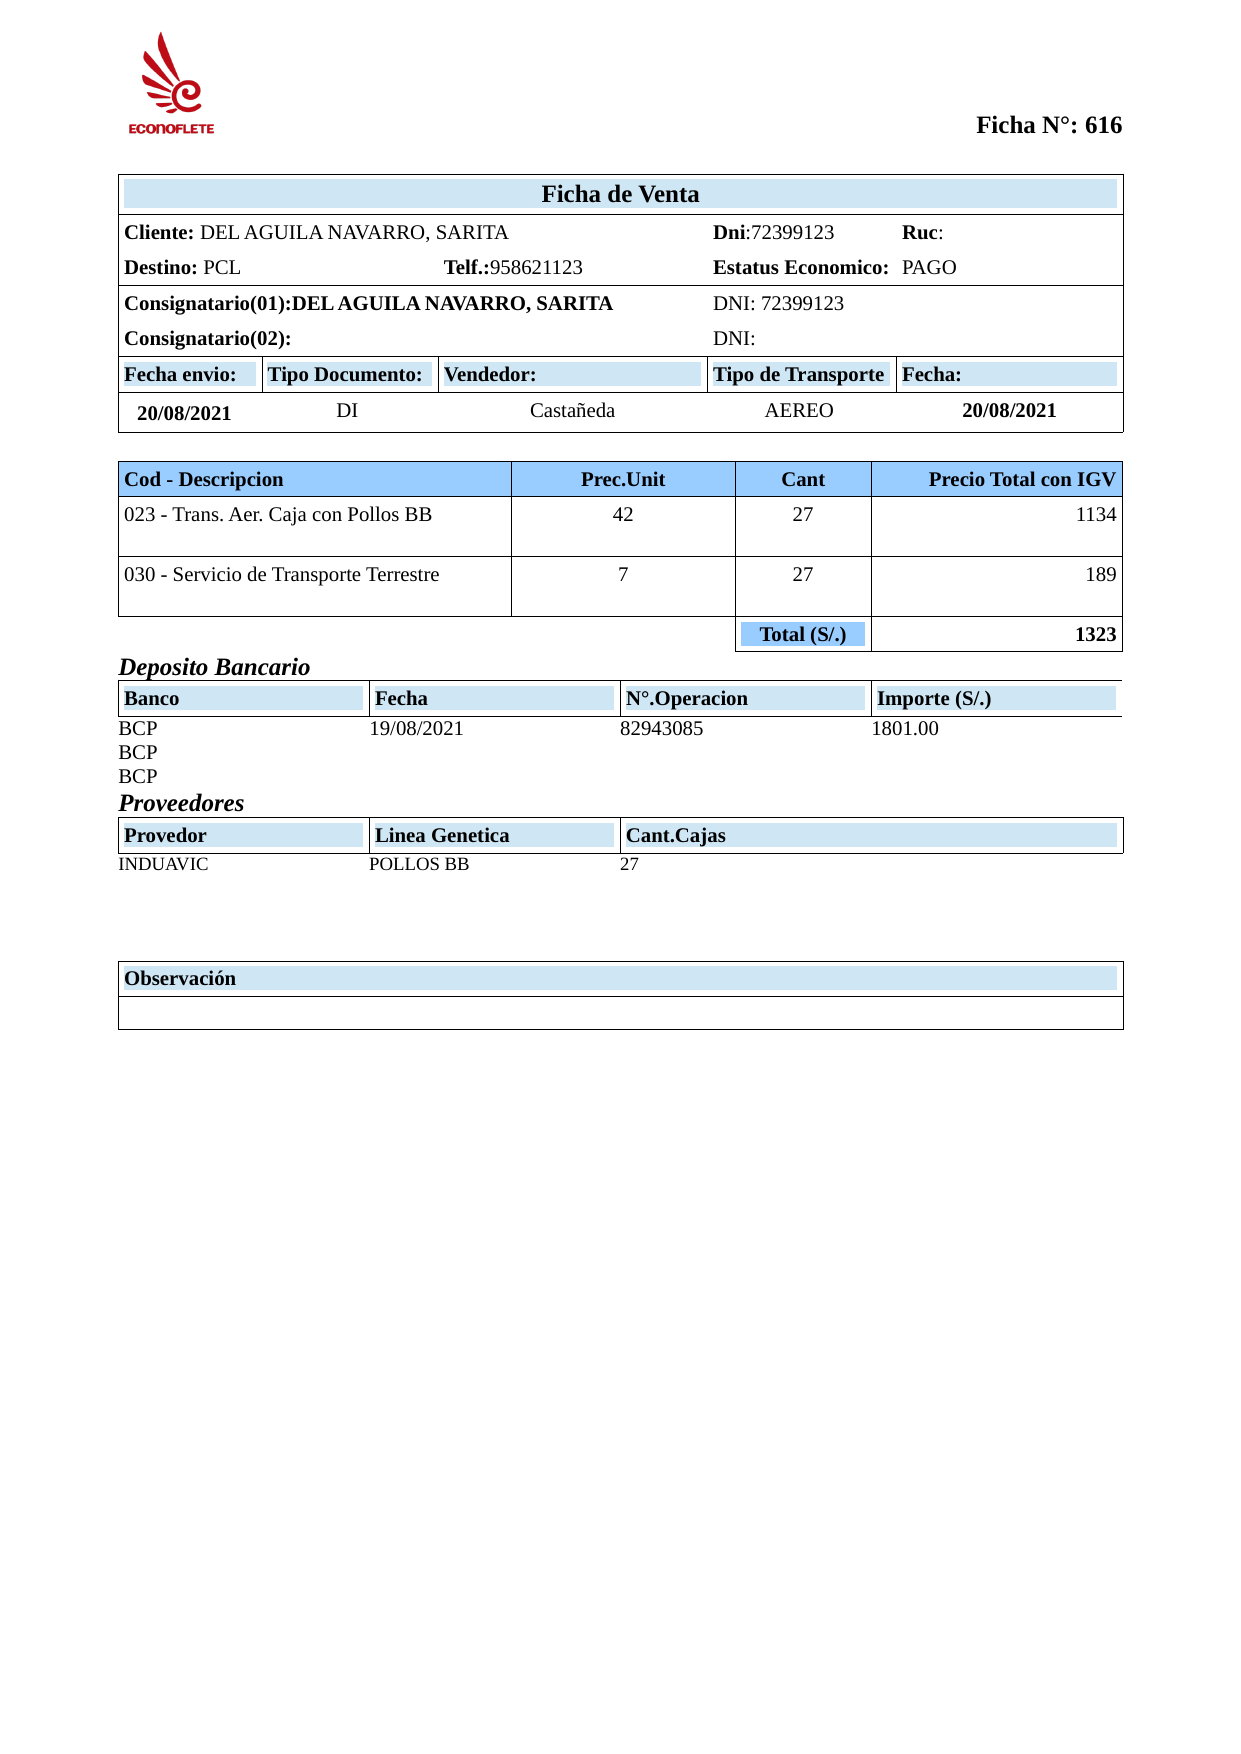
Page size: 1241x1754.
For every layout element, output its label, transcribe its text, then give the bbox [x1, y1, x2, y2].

table_cell [369, 740, 620, 764]
table_cell DNI: 72399123 [707, 286, 1123, 321]
table_cell [620, 874, 1123, 896]
table_header Observación [119, 962, 1123, 996]
table_cell Estatus Economico: [707, 249, 896, 285]
table_cell 20/08/2021 [119, 393, 262, 432]
table_cell 42 [512, 497, 735, 556]
table_cell POLLOS BB [369, 854, 620, 874]
table_cell [620, 764, 871, 788]
table_cell Telf.:958621123 [438, 249, 707, 285]
table_cell Total (S/.) [736, 617, 871, 651]
table_cell 1801.00 [871, 717, 1122, 740]
table_cell BCP [118, 717, 369, 740]
table_cell [118, 617, 511, 651]
table_cell [871, 764, 1122, 788]
table_header Provedor [119, 818, 369, 853]
picture [118, 31, 225, 134]
text Proveedores [118, 788, 1122, 817]
table_header Cant.Cajas [621, 818, 1123, 853]
table_cell [118, 896, 369, 917]
table_cell 1134 [872, 497, 1122, 556]
table_cell [118, 918, 369, 939]
table_cell AEREO [707, 393, 896, 432]
table_cell BCP [118, 764, 369, 788]
table_cell 030 - Servicio de Transporte Terrestre [119, 557, 511, 616]
table_cell 189 [872, 557, 1122, 616]
table_header Precio Total con IGV [872, 462, 1122, 496]
table_cell Castañeda [438, 393, 707, 432]
table_header Ficha de Venta [119, 175, 1123, 214]
table_header Fecha [370, 681, 620, 716]
table_cell [119, 997, 1123, 1029]
table_cell [620, 896, 1123, 917]
table_cell [620, 939, 1123, 961]
table_header Cod - Descripcion [119, 462, 511, 496]
table_header Prec.Unit [512, 462, 735, 496]
table_cell [369, 918, 620, 939]
table_cell 27 [736, 497, 871, 556]
table_cell 7 [512, 557, 735, 616]
table_cell [369, 764, 620, 788]
table_cell Consignatario(02): [119, 321, 707, 356]
table_cell Vendedor: [439, 357, 707, 392]
table_cell 82943085 [620, 717, 871, 740]
table_cell Cliente: DEL AGUILA NAVARRO, SARITA [119, 215, 707, 249]
table_header Banco [119, 681, 369, 716]
table_cell Consignatario(01):DEL AGUILA NAVARRO, SARITA [119, 286, 707, 321]
table_cell Ruc: [896, 215, 1123, 249]
table_cell Tipo Documento: [263, 357, 438, 392]
table_cell 1323 [872, 617, 1122, 651]
table_cell [620, 740, 871, 764]
table_cell Destino: PCL [119, 249, 438, 285]
table_cell BCP [118, 740, 369, 764]
table_cell DNI: [707, 321, 1123, 356]
table_cell 19/08/2021 [369, 717, 620, 740]
table_cell Fecha: [897, 357, 1123, 392]
table_cell [620, 918, 1123, 939]
table_cell 023 - Trans. Aer. Caja con Pollos BB [119, 497, 511, 556]
table_cell INDUAVIC [118, 854, 369, 874]
table_cell Dni:72399123 [707, 215, 896, 249]
table_cell DI [262, 393, 438, 432]
table_cell 27 [620, 854, 1123, 874]
table_cell Tipo de Transporte [708, 357, 896, 392]
table_cell [369, 939, 620, 961]
table_cell [369, 874, 620, 896]
table_header N°.Operacion [621, 681, 871, 716]
table_cell [511, 617, 735, 651]
table_cell 20/08/2021 [896, 393, 1123, 432]
table_header Linea Genetica [370, 818, 620, 853]
text Deposito Bancario [118, 652, 1122, 680]
table_cell [118, 874, 369, 896]
table_cell PAGO [896, 249, 1123, 285]
table_cell [369, 896, 620, 917]
table_header Importe (S/.) [872, 681, 1122, 716]
table_cell [871, 740, 1122, 764]
table_cell 27 [736, 557, 871, 616]
table_header Cant [736, 462, 871, 496]
table_cell [118, 939, 369, 961]
table_cell Fecha envio: [119, 357, 262, 392]
